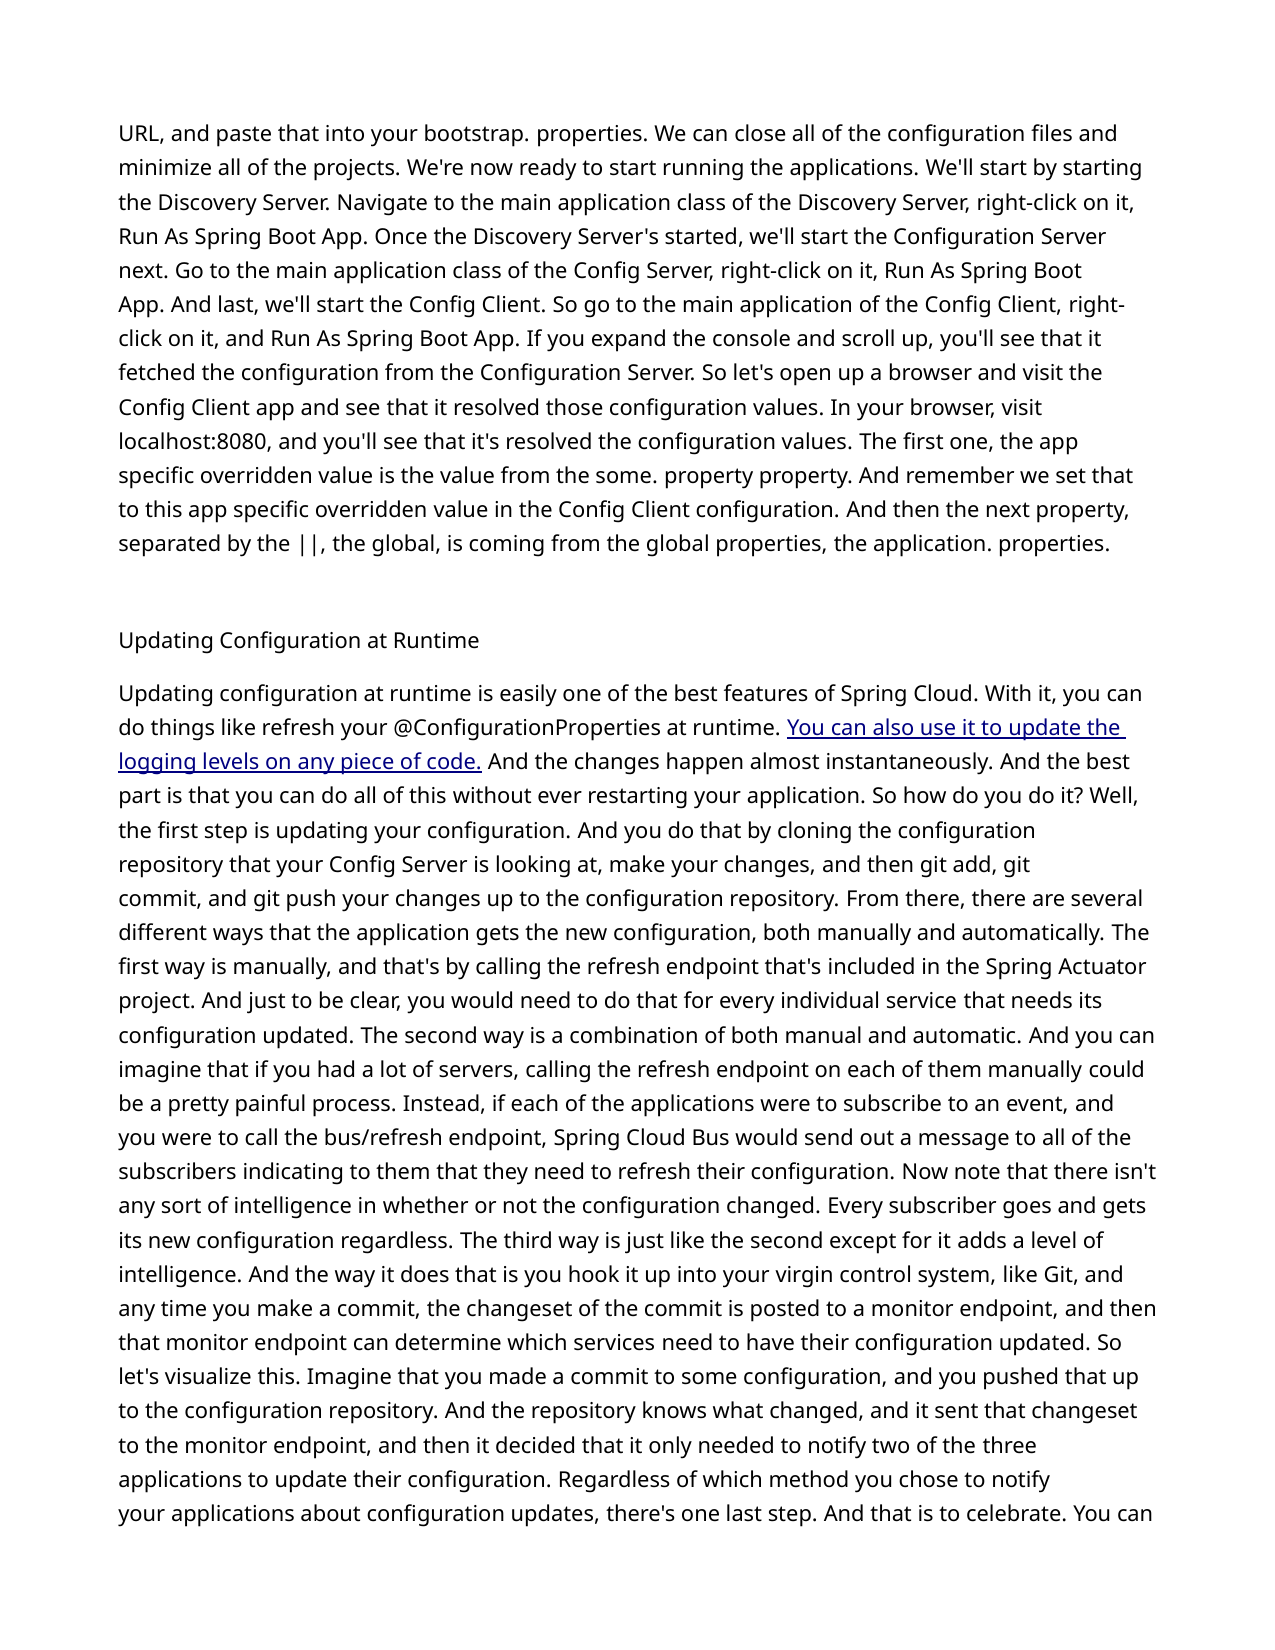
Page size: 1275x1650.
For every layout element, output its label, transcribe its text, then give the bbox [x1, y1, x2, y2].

text URL, and paste that into your bootstrap. properties. We can close all of the configuration files and minimize all of the projects. We're now ready to start running the applications. We'll start by starting the Discovery Server. Navigate to the main application class of the Discovery Server, right-click on it, Run As Spring Boot App. Once the Discovery Server's started, we'll start the Configuration Server next. Go to the main application class of the Config Server, right-click on it, Run As Spring Boot App. And last, we'll start the Config Client. So go to the main application of the Config Client, right-click on it, and Run As Spring Boot App. If you expand the console and scroll up, you'll see that it fetched the configuration from the Configuration Server. So let's open up a browser and visit the Config Client app and see that it resolved those configuration values. In your browser, visit localhost:8080, and you'll see that it's resolved the configuration values. The first one, the app specific overridden value is the value from the some. property property. And remember we set that to this app specific overridden value in the Config Client configuration. And then the next property, separated by the ||, the global, is coming from the global properties, the application. properties. [118, 118, 1157, 558]
subtitle Updating Configuration at Runtime [118, 625, 1157, 654]
text Updating configuration at runtime is easily one of the best features of Spring Cloud. With it, you can do things like refresh your @ConfigurationProperties at runtime. You can also use it to update the logging levels on any piece of code. And the changes happen almost instantaneously. And the best part is that you can do all of this without ever restarting your application. So how do you do it? Well, the first step is updating your configuration. And you do that by cloning the configuration repository that your Config Server is looking at, make your changes, and then git add, git commit, and git push your changes up to the configuration repository. From there, there are several different ways that the application gets the new configuration, both manually and automatically. The first way is manually, and that's by calling the refresh endpoint that's included in the Spring Actuator project. And just to be clear, you would need to do that for every individual service that needs its configuration updated. The second way is a combination of both manual and automatic. And you can imagine that if you had a lot of servers, calling the refresh endpoint on each of them manually could be a pretty painful process. Instead, if each of the applications were to subscribe to an event, and you were to call the bus/refresh endpoint, Spring Cloud Bus would send out a message to all of the subscribers indicating to them that they need to refresh their configuration. Now note that there isn't any sort of intelligence in whether or not the configuration changed. Every subscriber goes and gets its new configuration regardless. The third way is just like the second except for it adds a level of intelligence. And the way it does that is you hook it up into your virgin control system, like Git, and any time you make a commit, the changeset of the commit is posted to a monitor endpoint, and then that monitor endpoint can determine which services need to have their configuration updated. So let's visualize this. Imagine that you made a commit to some configuration, and you pushed that up to the configuration repository. And the repository knows what changed, and it sent that changeset to the monitor endpoint, and then it decided that it only needed to notify two of the three applications to update their configuration. Regardless of which method you chose to notify your applications about configuration updates, there's one last step. And that is to celebrate. You can [118, 678, 1157, 1528]
